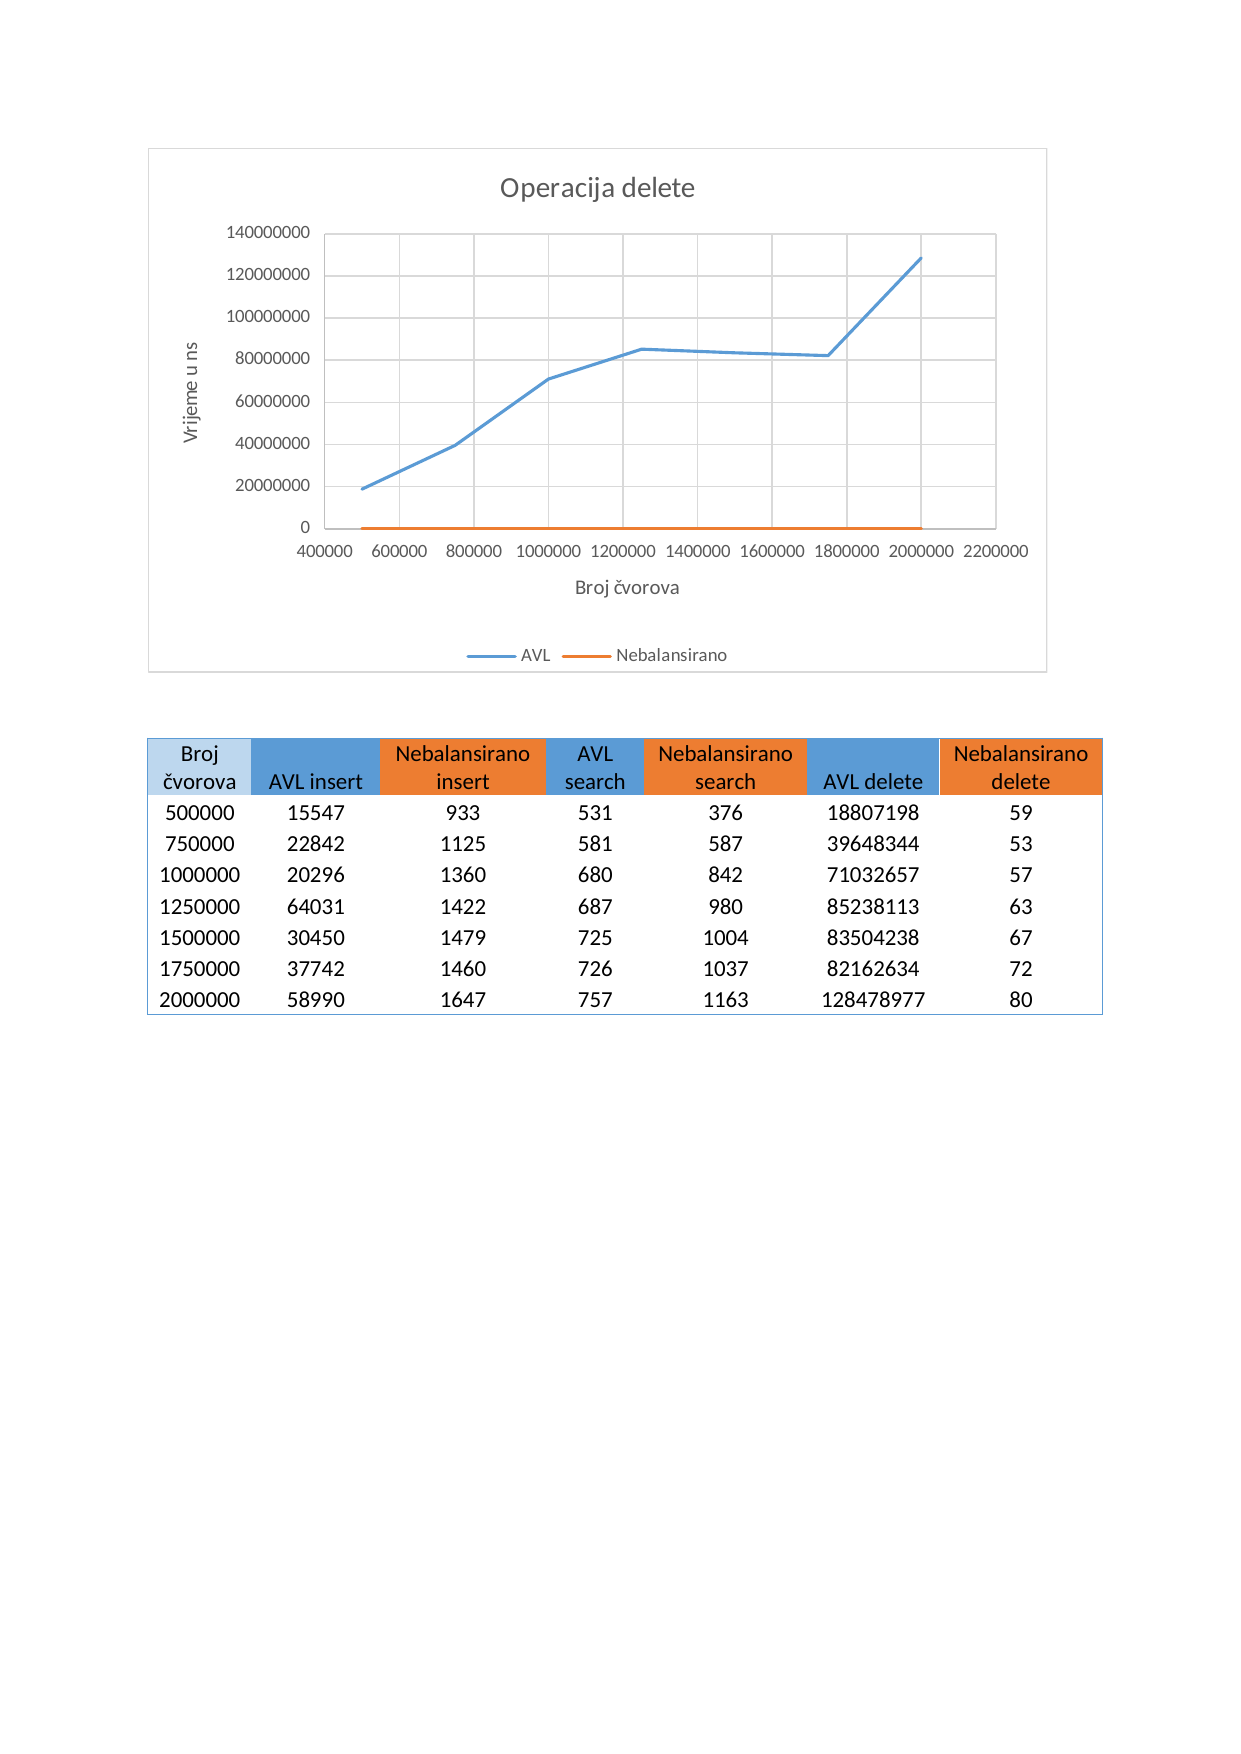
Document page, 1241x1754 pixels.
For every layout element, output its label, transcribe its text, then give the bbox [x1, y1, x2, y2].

table_cell 18807198 [807, 795, 939, 826]
table_header Nebalansirano search [644, 739, 807, 795]
table_cell 53 [940, 826, 1102, 857]
table_cell 933 [380, 795, 546, 826]
table_cell 1004 [644, 920, 807, 951]
table_cell 1479 [380, 920, 546, 951]
table_cell 531 [546, 795, 644, 826]
table_cell 1163 [644, 982, 807, 1013]
table_cell 726 [546, 951, 644, 982]
table_cell 1250000 [148, 889, 251, 920]
table_cell 725 [546, 920, 644, 951]
table_cell 83504238 [807, 920, 939, 951]
table_cell 20296 [251, 857, 380, 888]
table_cell 1000000 [148, 857, 251, 888]
table_cell 128478977 [807, 982, 939, 1013]
table_cell 1037 [644, 951, 807, 982]
table_cell 581 [546, 826, 644, 857]
table_cell 30450 [251, 920, 380, 951]
table_cell 2000000 [148, 982, 251, 1013]
table_cell 1460 [380, 951, 546, 982]
table_cell 842 [644, 857, 807, 888]
table_cell 64031 [251, 889, 380, 920]
table_header AVL insert [251, 739, 380, 795]
table_cell 1750000 [148, 951, 251, 982]
table_cell 15547 [251, 795, 380, 826]
table_cell 71032657 [807, 857, 939, 888]
table_cell 687 [546, 889, 644, 920]
table_cell 82162634 [807, 951, 939, 982]
table_cell 59 [940, 795, 1102, 826]
table_cell 85238113 [807, 889, 939, 920]
table_cell 63 [940, 889, 1102, 920]
table_cell 587 [644, 826, 807, 857]
table_cell 1647 [380, 982, 546, 1013]
table_cell 57 [940, 857, 1102, 888]
table_cell 1360 [380, 857, 546, 888]
table_header AVL delete [807, 739, 939, 795]
table_cell 1125 [380, 826, 546, 857]
table_cell 1422 [380, 889, 546, 920]
table_cell 980 [644, 889, 807, 920]
table_header Broj čvorova [148, 739, 251, 795]
table_header AVL search [546, 739, 644, 795]
table_cell 72 [940, 951, 1102, 982]
table_cell 1500000 [148, 920, 251, 951]
table_header Nebalansirano insert [380, 739, 546, 795]
table_cell 39648344 [807, 826, 939, 857]
table_cell 58990 [251, 982, 380, 1013]
table_cell 680 [546, 857, 644, 888]
table_cell 757 [546, 982, 644, 1013]
table_header Nebalansirano delete [940, 739, 1102, 795]
table_cell 80 [940, 982, 1102, 1013]
table_cell 376 [644, 795, 807, 826]
table_cell 67 [940, 920, 1102, 951]
table_cell 500000 [148, 795, 251, 826]
table_cell 37742 [251, 951, 380, 982]
table_cell 22842 [251, 826, 380, 857]
table_cell 750000 [148, 826, 251, 857]
